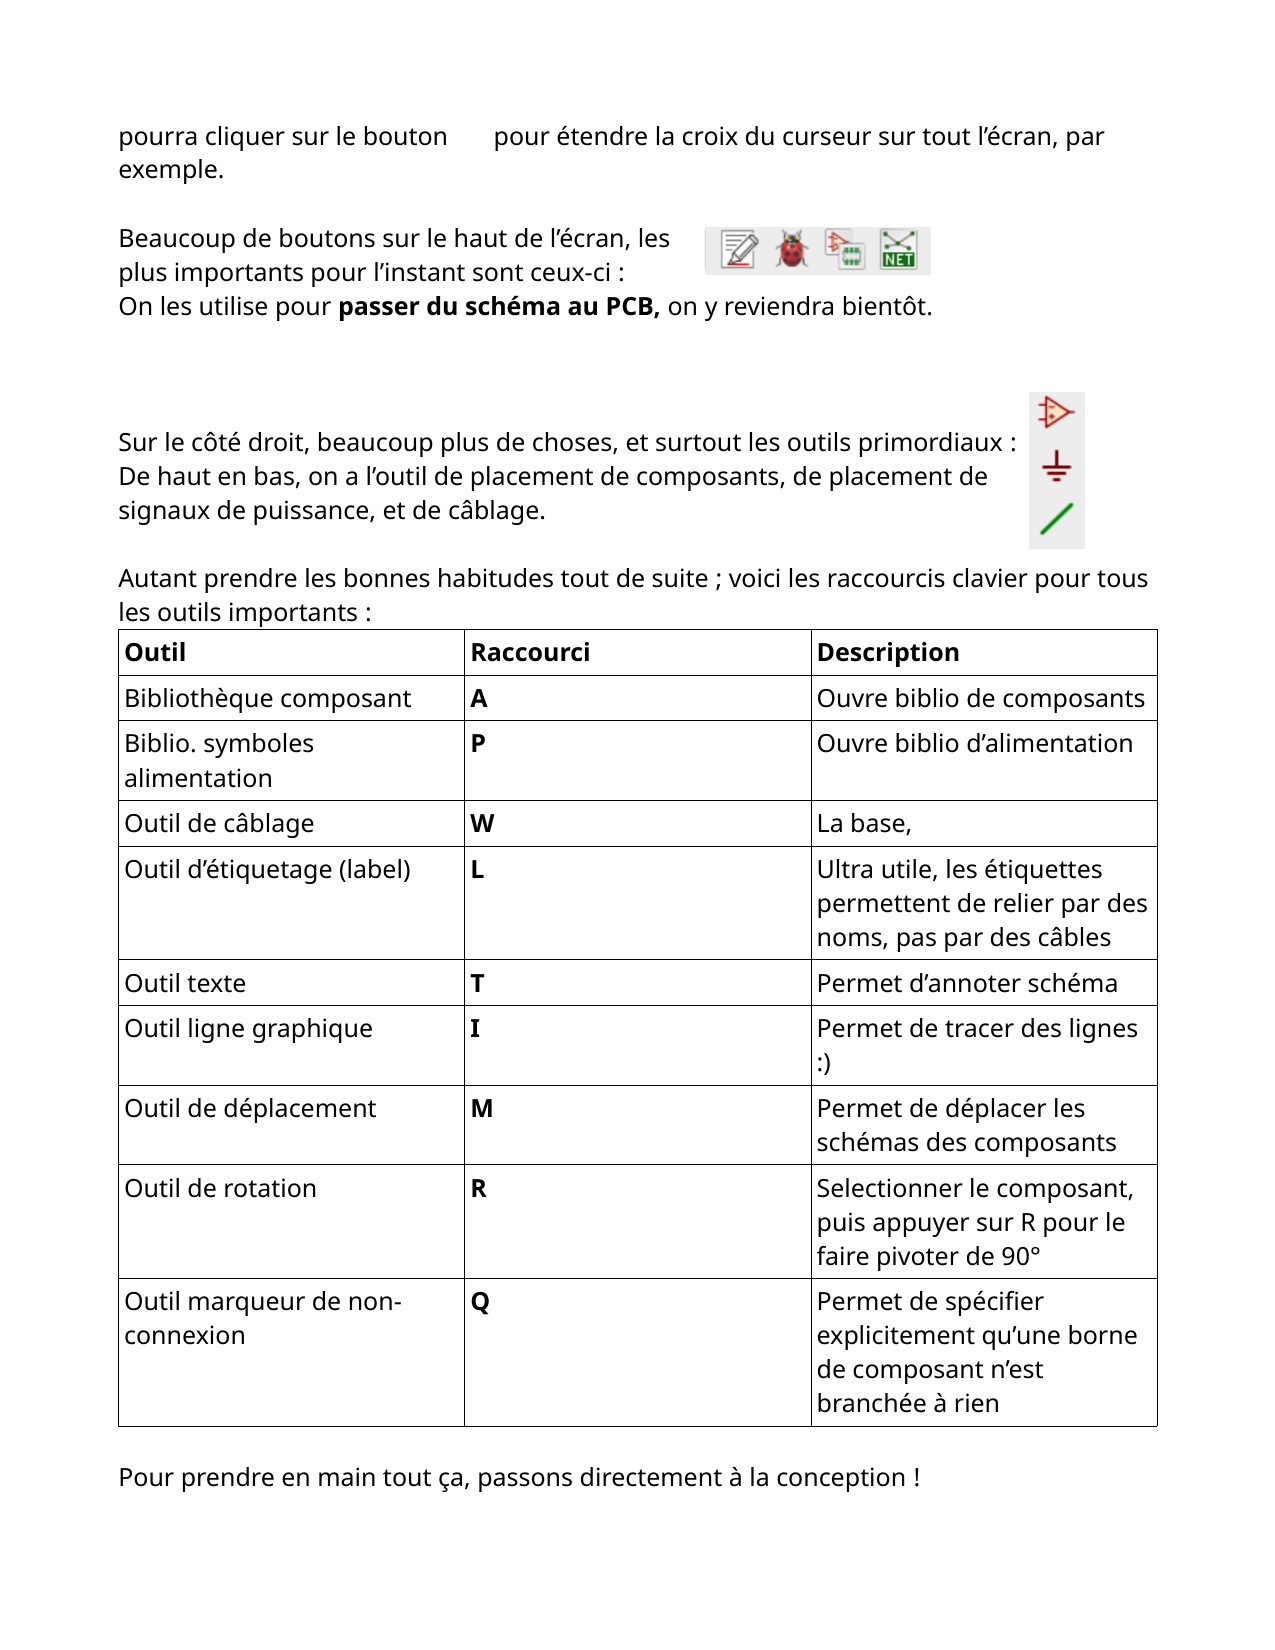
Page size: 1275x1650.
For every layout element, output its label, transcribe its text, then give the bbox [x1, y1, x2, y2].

table_cell P [465, 721, 811, 800]
table_cell M [465, 1086, 811, 1164]
table_cell Ouvre biblio d’alimentation [812, 721, 1157, 800]
table_cell Permet de déplacer les schémas des composants [812, 1086, 1157, 1164]
table_cell Selectionner le composant, puis appuyer sur R pour le faire pivoter de 90° [812, 1165, 1157, 1278]
table_cell Outil de déplacement [119, 1086, 464, 1164]
table_cell Outil marqueur de non-connexion [119, 1279, 464, 1426]
table_cell Ultra utile, les étiquettes permettent de relier par des noms, pas par des câbles [812, 847, 1157, 959]
table_header Description [812, 630, 1157, 675]
table_cell Permet de spécifier explicitement qu’une borne de composant n’est branchée à rien [812, 1279, 1157, 1426]
table_cell Outil d’étiquetage (label) [119, 847, 464, 959]
table_cell Permet d’annoter schéma [812, 960, 1157, 1005]
table_cell A [465, 676, 811, 720]
table_cell Outil de rotation [119, 1165, 464, 1278]
table_header Raccourci [465, 630, 811, 675]
table_cell La base, [812, 801, 1157, 846]
text [1086, 425, 1157, 459]
table_cell Bibliothèque composant [119, 676, 464, 720]
text [1086, 459, 1157, 527]
table_cell Outil texte [119, 960, 464, 1005]
text On les utilise pour passer du schéma au PCB, on y reviendra bientôt. [118, 288, 1157, 322]
text Sur le côté droit, beaucoup plus de choses, et surtout les outils primordiaux : [118, 425, 1028, 459]
table_cell Outil ligne graphique [119, 1006, 464, 1085]
table_cell Outil de câblage [119, 801, 464, 846]
text pourra cliquer sur le bouton pour étendre la croix du curseur sur tout l’écran, par exemple. [118, 118, 1157, 186]
table_cell L [465, 847, 811, 959]
table_header Outil [119, 630, 464, 675]
text Beaucoup de boutons sur le haut de l’écran, les plus importants pour l’instant sont ceux-ci : [118, 220, 1157, 288]
text De haut en bas, on a l’outil de placement de composants, de placement de signaux de puissance, et de câblage. [118, 459, 1028, 527]
table_cell Permet de tracer des lignes :) [812, 1006, 1157, 1085]
picture [1028, 392, 1086, 549]
table_cell R [465, 1165, 811, 1278]
table_cell Ouvre biblio de composants [812, 676, 1157, 720]
table_cell Biblio. symboles alimentation [119, 721, 464, 800]
table_cell Q [465, 1279, 811, 1426]
text Pour prendre en main tout ça, passons directement à la conception ! [118, 1460, 1157, 1494]
picture [704, 227, 932, 275]
table_cell I [465, 1006, 811, 1085]
table_cell W [465, 801, 811, 846]
table_cell T [465, 960, 811, 1005]
text Autant prendre les bonnes habitudes tout de suite ; voici les raccourcis clavier pour tous les outils importants : [118, 561, 1157, 629]
